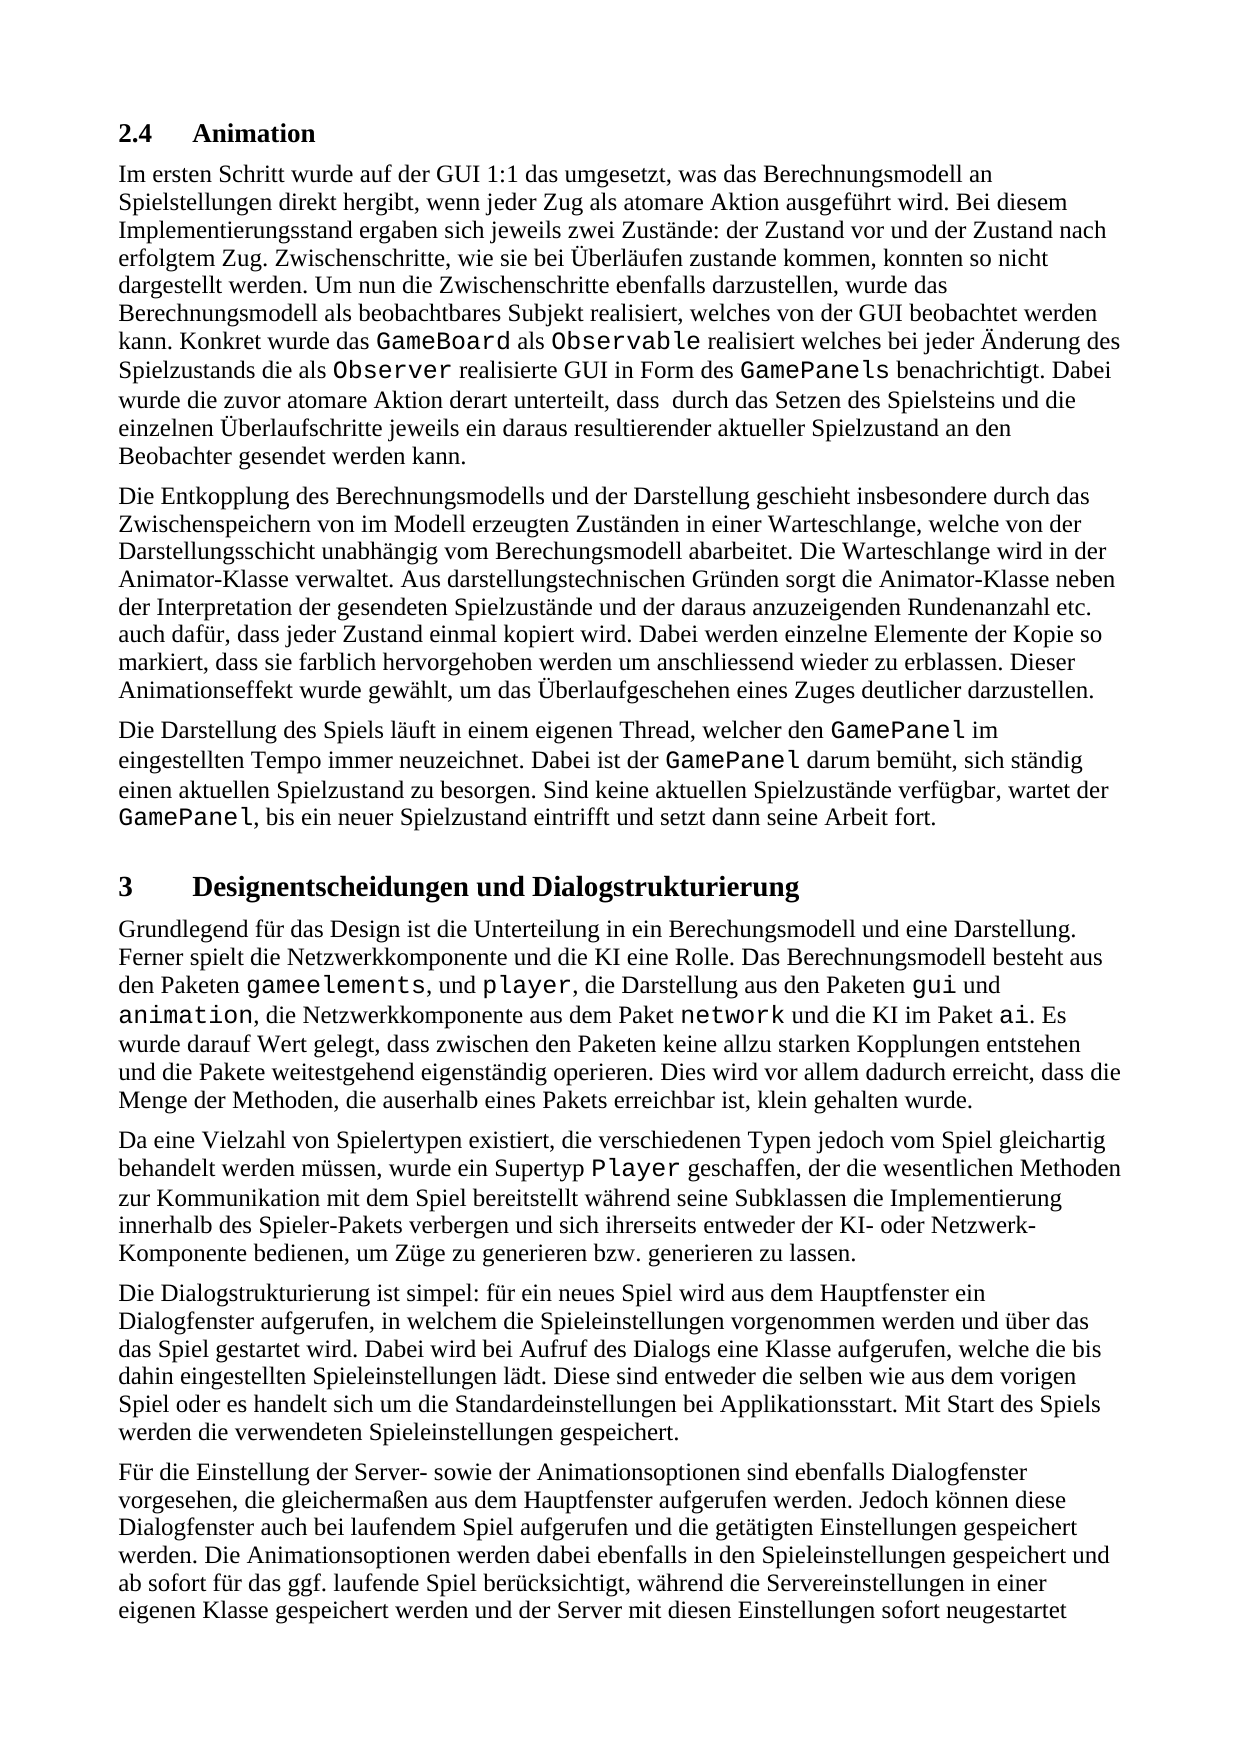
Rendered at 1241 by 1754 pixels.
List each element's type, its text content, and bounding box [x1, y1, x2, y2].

text Die Dialogstrukturierung ist simpel: für ein neues Spiel wird aus dem Hauptfenster ein Dialogfenster aufgerufen, in welchem die Spieleinstellungen vorgenommen werden und über das das Spiel gestartet wird. Dabei wird bei Aufruf des Dialogs eine Klasse aufgerufen, welche die bis dahin eingestellten Spieleinstellungen lädt. Diese sind entweder die selben wie aus dem vorigen Spiel oder es handelt sich um die Standardeinstellungen bei Applikationsstart. Mit Start des Spiels werden die verwendeten Spieleinstellungen gespeichert. [118, 1279, 1122, 1446]
text Die Entkopplung des Berechnungsmodells und der Darstellung geschieht insbesondere durch das Zwischenspeichern von im Modell erzeugten Zuständen in einer Warteschlange, welche von der Darstellungsschicht unabhängig vom Berechungsmodell abarbeitet. Die Warteschlange wird in der Animator-Klasse verwaltet. Aus darstellungstechnischen Gründen sorgt die Animator-Klasse neben der Interpretation der gesendeten Spielzustände und der daraus anzuzeigenden Rundenanzahl etc. auch dafür, dass jeder Zustand einmal kopiert wird. Dabei werden einzelne Elemente der Kopie so markiert, dass sie farblich hervorgehoben werden um anschliessend wieder zu erblassen. Dieser Animationseffekt wurde gewählt, um das Überlaufgeschehen eines Zuges deutlicher darzustellen. [118, 482, 1122, 704]
text Für die Einstellung der Server- sowie der Animationsoptionen sind ebenfalls Dialogfenster vorgesehen, die gleichermaßen aus dem Hauptfenster aufgerufen werden. Jedoch können diese Dialogfenster auch bei laufendem Spiel aufgerufen und die getätigten Einstellungen gespeichert werden. Die Animationsoptionen werden dabei ebenfalls in den Spieleinstellungen gespeichert und ab sofort für das ggf. laufende Spiel berücksichtigt, während die Servereinstellungen in einer eigenen Klasse gespeichert werden und der Server mit diesen Einstellungen sofort neugestartet [118, 1458, 1122, 1624]
text Da eine Vielzahl von Spielertypen existiert, die verschiedenen Typen jedoch vom Spiel gleichartig behandelt werden müssen, wurde ein Supertyp Player geschaffen, der die wesentlichen Methoden zur Kommunikation mit dem Spiel bereitstellt während seine Subklassen die Implementierung innerhalb des Spieler-Pakets verbergen und sich ihrerseits entweder der KI- oder Netzwerk-Komponente bedienen, um Züge zu generieren bzw. generieren zu lassen. [118, 1126, 1122, 1267]
subtitle 3 Designentscheidungen und Dialogstrukturierung [118, 871, 1122, 903]
text Grundlegend für das Design ist die Unterteilung in ein Berechungsmodell und eine Darstellung. Ferner spielt die Netzwerkkomponente und die KI eine Rolle. Das Berechnungsmodell besteht aus den Paketen gameelements, und player, die Darstellung aus den Paketen gui und animation, die Netzwerkkomponente aus dem Paket network und die KI im Paket ai. Es wurde darauf Wert gelegt, dass zwischen den Paketen keine allzu starken Kopplungen entstehen und die Pakete weitestgehend eigenständig operieren. Dies wird vor allem dadurch erreicht, dass die Menge der Methoden, die auserhalb eines Pakets erreichbar ist, klein gehalten wurde. [118, 916, 1122, 1114]
text Die Darstellung des Spiels läuft in einem eigenen Thread, welcher den GamePanel im eingestellten Tempo immer neuzeichnet. Dabei ist der GamePanel darum bemüht, sich ständig einen aktuellen Spielzustand zu besorgen. Sind keine aktuellen Spielzustände verfügbar, wartet der GamePanel, bis ein neuer Spielzustand eintrifft und setzt dann seine Arbeit fort. [118, 716, 1122, 833]
text Im ersten Schritt wurde auf der GUI 1:1 das umgesetzt, was das Berechnungsmodell an Spielstellungen direkt hergibt, wenn jeder Zug als atomare Aktion ausgeführt wird. Bei diesem Implementierungsstand ergaben sich jeweils zwei Zustände: der Zustand vor und der Zustand nach erfolgtem Zug. Zwischenschritte, wie sie bei Überläufen zustande kommen, konnten so nicht dargestellt werden. Um nun die Zwischenschritte ebenfalls darzustellen, wurde das Berechnungsmodell als beobachtbares Subjekt realisiert, welches von der GUI beobachtet werden kann. Konkret wurde das GameBoard als Observable realisiert welches bei jeder Änderung des Spielzustands die als Observer realisierte GUI in Form des GamePanels benachrichtigt. Dabei wurde die zuvor atomare Aktion derart unterteilt, dass durch das Setzen des Spielsteins und die einzelnen Überlaufschritte jeweils ein daraus resultierender aktueller Spielzustand an den Beobachter gesendet werden kann. [118, 161, 1122, 469]
subtitle 2.4 Animation [118, 118, 1122, 148]
